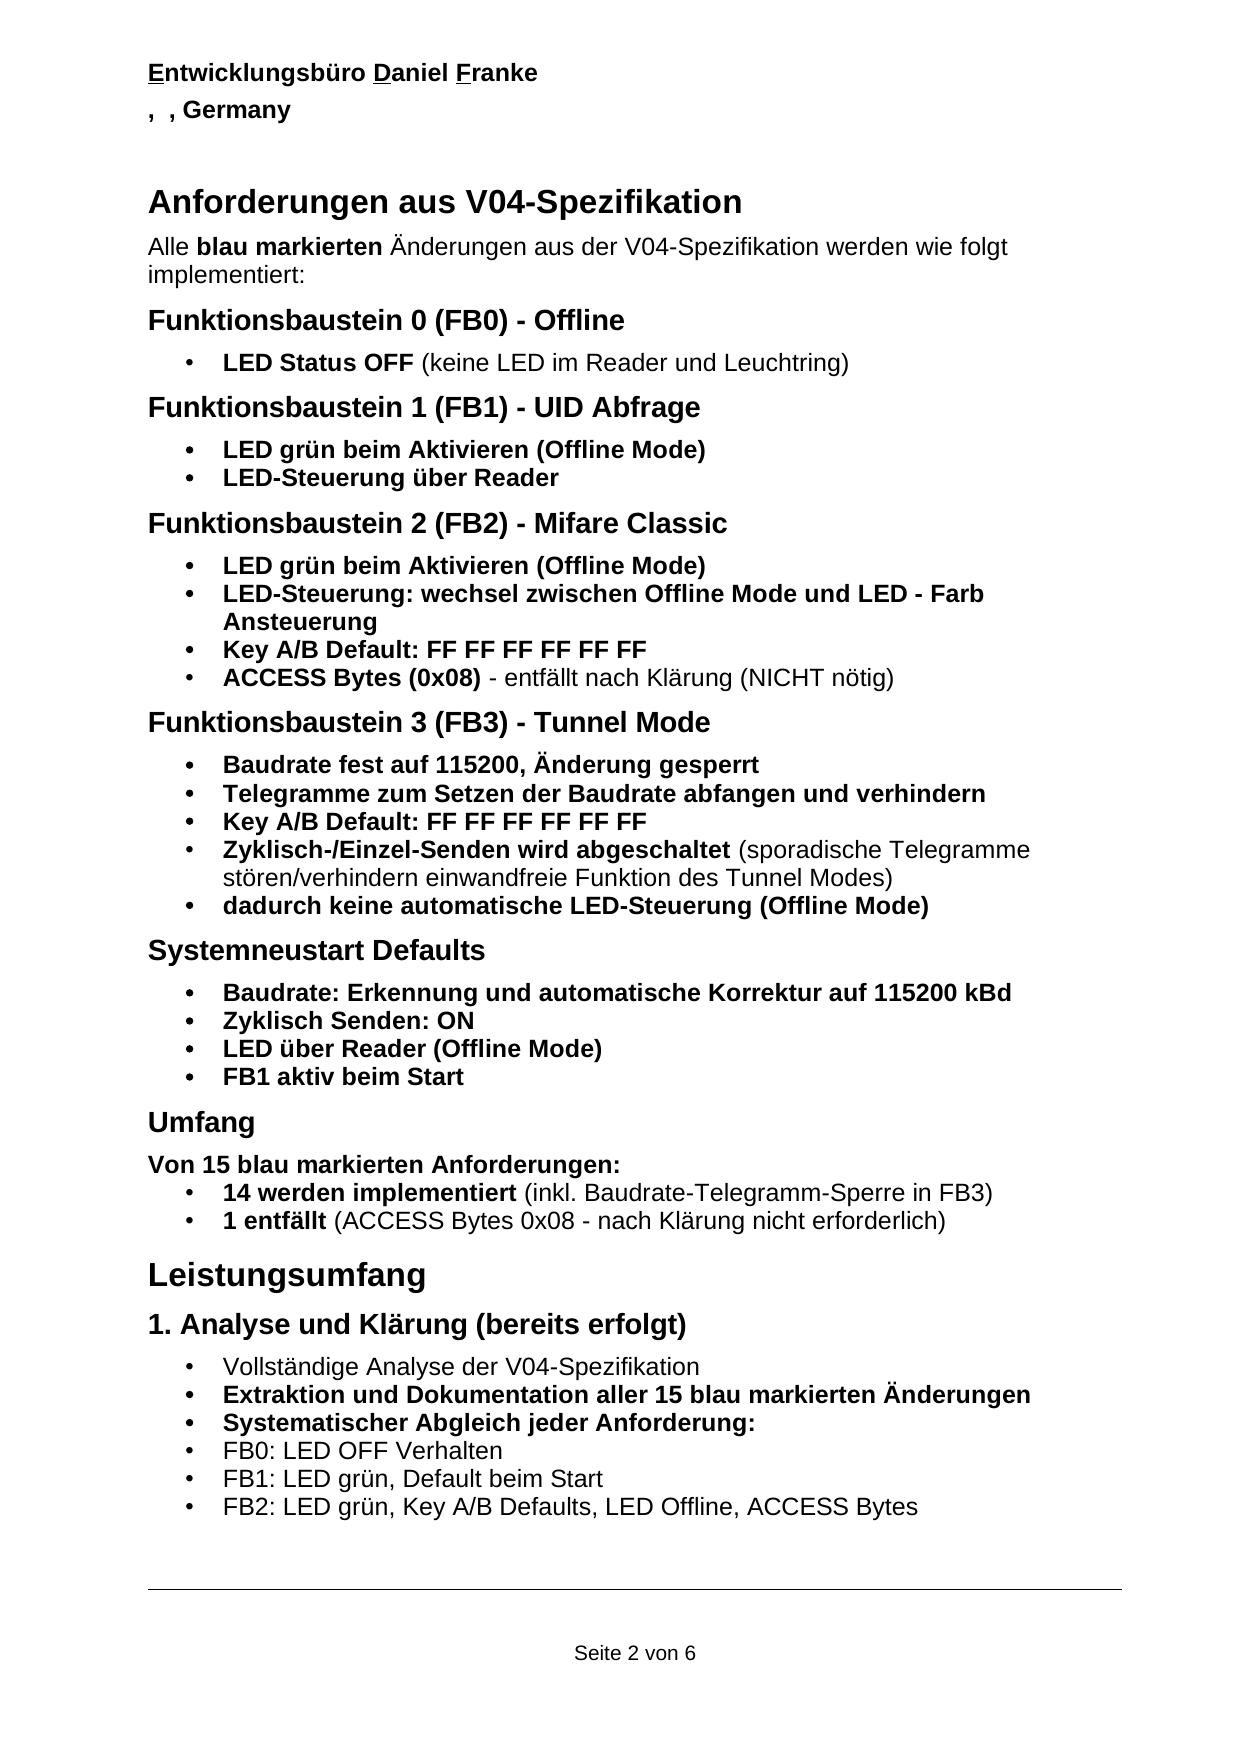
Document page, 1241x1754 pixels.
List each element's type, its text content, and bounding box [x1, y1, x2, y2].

list Register-Handling und Trigger-Logik [185, 1276, 1122, 1304]
list Zyklisch Senden: ON [185, 715, 1122, 743]
list LED über Reader (Offline Mode) [185, 743, 1122, 771]
list Key A/B Default: FF FF FF FF FF FF [185, 547, 1122, 575]
subtitle Systemneustart Defaults [148, 659, 1122, 687]
list Default-Werte bei Systemneustart [185, 1360, 1122, 1388]
list Multiple Iterationen mit Rückfragen und Korrekturen [185, 1444, 1122, 1472]
list FB1 aktiv beim Start [185, 771, 1122, 799]
list ACCESS Bytes (0x08) - entfällt nach Klärung (NICHT nötig) [185, 435, 1122, 463]
subtitle Funktionsbaustein 1 (FB1) - UID Abfrage [148, 211, 1122, 239]
subtitle Leistungsumfang [148, 911, 1122, 939]
list RFID-Authentifizierung und Block-Schreiben [185, 1304, 1122, 1332]
list Systematischer Abgleich jeder Anforderung: [185, 1023, 1122, 1052]
list LED grün beim Aktivieren (Offline Mode) [185, 239, 1122, 267]
subtitle Funktionsbaustein 2 (FB2) - Mifare Classic [148, 295, 1122, 323]
subtitle 1. Analyse und Klärung (bereits erfolgt) [148, 939, 1122, 967]
list LED-Steuerung und Funktionsbausteinwechsel [185, 1332, 1122, 1360]
list 14 werden implementiert (inkl. Baudrate-Telegramm-Sperre in FB3) [185, 855, 1122, 883]
list Identifikation des Missverständnisses bzgl. ACCESS Bytes (0x08) [185, 1416, 1122, 1444]
list Key A/B Default: FF FF FF FF FF FF [185, 407, 1122, 435]
list Klärung mit Ihnen über die tatsächliche Implementierung [185, 1472, 1122, 1500]
list Baudrate: Erkennung und automatische Korrektur auf 115200 kBd [185, 687, 1122, 715]
list Vollständige Analyse der V04-Spezifikation [185, 967, 1122, 996]
list FB0: LED OFF Verhalten [185, 1052, 1122, 1079]
list Extraktion und Dokumentation aller 15 blau markierten Änderungen [185, 996, 1122, 1023]
list FB2: LED grün, Key A/B Defaults, LED Offline, ACCESS Bytes [185, 1108, 1122, 1136]
list LED-Steuerung über Reader [185, 267, 1122, 295]
text Ergebnis: [148, 1500, 1122, 1528]
list dadurch keine automatische LED-Steuerung (Offline Mode) [185, 631, 1122, 659]
list LED Status OFF (keine LED im Reader und Leuchtring) [185, 183, 1122, 211]
list Telegramme zum Setzen der Baudrate abfangen und verhindern [185, 519, 1122, 547]
list FB1: LED grün, Default beim Start [185, 1079, 1122, 1108]
list LED grün beim Aktivieren (Offline Mode) [185, 323, 1122, 351]
subtitle Umfang [148, 799, 1122, 827]
list Baudrate fest auf 115200, Änderung gesperrt [185, 491, 1122, 519]
list Tiefenanalyse der Firmware-Architektur: [185, 1248, 1122, 1276]
subtitle Funktionsbaustein 3 (FB3) - Tunnel Mode [148, 463, 1122, 491]
list Systemneustart: Alle Default-Werte [185, 1220, 1122, 1248]
list 1 entfällt (ACCESS Bytes 0x08 - nach Klärung nicht erforderlich) [185, 883, 1122, 911]
list Modbus-Dokumentation [185, 1388, 1122, 1416]
list Zyklisch-/Einzel-Senden wird abgeschaltet (sporadische Telegramme stören/verhindern einwandfreie Funktion des Tunnel Modes) [185, 575, 1122, 631]
list LED-Steuerung: wechsel zwischen Offline Mode und LED - Farb Ansteuerung [185, 351, 1122, 407]
list FB3: Baudrate-Sperre, Klärung dass zyklische Telegramme im Tunnel Mode zwingend verboten sind (sporadische Telegramme stören/verhindern Funktion) [185, 1136, 1122, 1220]
text Von 15 blau markierten Anforderungen: [148, 827, 1122, 855]
